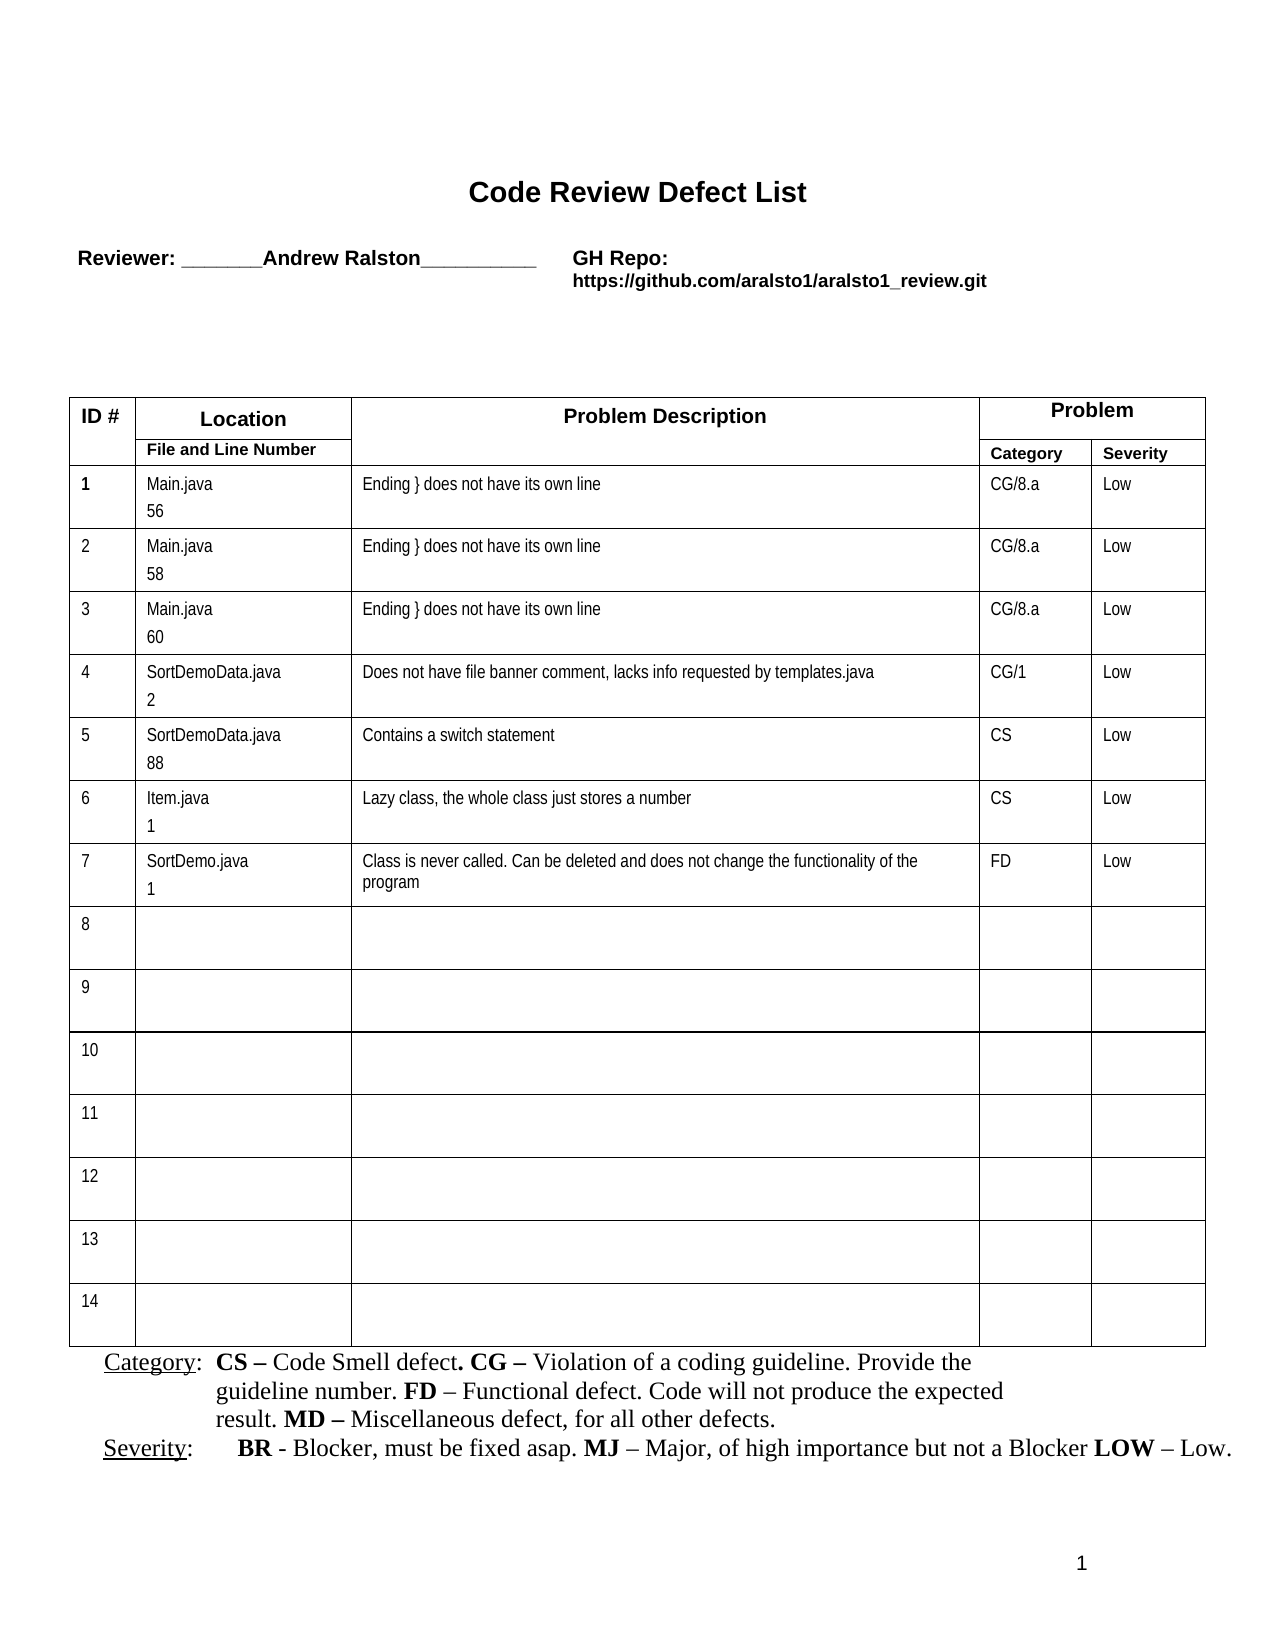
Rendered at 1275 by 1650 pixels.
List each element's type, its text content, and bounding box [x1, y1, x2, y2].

table_cell Ending } does not have its own line [352, 592, 979, 654]
table_cell [352, 907, 979, 968]
table_cell [352, 1221, 979, 1283]
table_cell File and Line Number [136, 440, 351, 465]
table_cell [352, 1095, 979, 1157]
table_cell [352, 1158, 979, 1220]
table_cell Contains a switch statement [352, 718, 979, 780]
table_cell [980, 970, 1091, 1031]
subtitle Code Review Defect List [187, 175, 1087, 208]
table_cell Main.java 58 [136, 529, 351, 591]
table_cell Problem Description [352, 398, 979, 465]
table_cell 8 [70, 907, 135, 968]
table_cell CS [980, 718, 1091, 780]
table_cell [1092, 970, 1205, 1031]
table_cell 4 [70, 655, 135, 717]
table_cell Low [1092, 718, 1205, 780]
table_cell [352, 1033, 979, 1094]
table_cell Does not have file banner comment, lacks info requested by templates.java [352, 655, 979, 717]
table_cell 13 [70, 1221, 135, 1283]
table_cell [136, 907, 351, 968]
table_header GH Repo: https://github.com/aralsto1/aralsto1_review.git [565, 242, 1060, 328]
table_cell [1092, 1284, 1205, 1346]
table_cell 14 [70, 1284, 135, 1346]
table_cell [352, 970, 979, 1031]
table_cell Item.java 1 [136, 781, 351, 843]
table_cell ID # [70, 398, 135, 465]
table_cell 3 [70, 592, 135, 654]
table_cell 7 [70, 844, 135, 906]
table_cell SortDemoData.java 2 [136, 655, 351, 717]
table_cell [136, 1284, 351, 1346]
table_cell 10 [70, 1033, 135, 1094]
table_cell Severity [1092, 440, 1205, 465]
table_cell [70, 328, 565, 363]
table_cell [1060, 363, 1205, 397]
table_cell [136, 1221, 351, 1283]
table_cell 1 [70, 466, 135, 528]
table_cell Ending } does not have its own line [352, 529, 979, 591]
table_cell Low [1092, 655, 1205, 717]
table_cell SortDemoData.java 88 [136, 718, 351, 780]
table_cell [136, 1033, 351, 1094]
table_cell [565, 363, 1060, 397]
table_cell CS [980, 781, 1091, 843]
table_cell CG/8.a [980, 529, 1091, 591]
table_cell [1092, 1095, 1205, 1157]
table_cell SortDemo.java 1 [136, 844, 351, 906]
table_cell CG/8.a [980, 466, 1091, 528]
table_cell 2 [70, 529, 135, 591]
table_cell Class is never called. Can be deleted and does not change the functionality of the program [352, 844, 979, 906]
table_cell CG/1 [980, 655, 1091, 717]
table_cell [136, 970, 351, 1031]
text Severity: BR - Blocker, must be fixed asap. MJ – Major, of high importance but not a Blocker LOW – Low. [103, 1433, 1237, 1462]
table_cell Low [1092, 844, 1205, 906]
table_cell [136, 1095, 351, 1157]
table_cell [980, 907, 1091, 968]
table_cell Main.java 60 [136, 592, 351, 654]
table_cell 6 [70, 781, 135, 843]
table_cell Low [1092, 781, 1205, 843]
table_cell [70, 363, 565, 397]
table_cell [980, 1095, 1091, 1157]
table_cell [980, 1158, 1091, 1220]
table_cell [565, 328, 1060, 363]
table_header Reviewer: _______Andrew Ralston__________ [70, 242, 565, 328]
text Category: CS – Code Smell defect. CG – Violation of a coding guideline. Provide the guideline number. FD – Functional defect. Code will not produce the expected result. MD – Miscellaneous defect, for all other defects. [104, 1347, 1068, 1433]
table_cell Low [1092, 529, 1205, 591]
table_cell 5 [70, 718, 135, 780]
table_cell Lazy class, the whole class just stores a number [352, 781, 979, 843]
table_cell Ending } does not have its own line [352, 466, 979, 528]
table_cell Location [136, 398, 351, 439]
table_cell 12 [70, 1158, 135, 1220]
table_cell [136, 1158, 351, 1220]
table_cell [980, 1221, 1091, 1283]
table_cell [980, 1033, 1091, 1094]
table_cell [1092, 907, 1205, 968]
table_cell Low [1092, 466, 1205, 528]
table_cell Problem [980, 398, 1205, 439]
table_cell [980, 1284, 1091, 1346]
table_cell [1092, 1221, 1205, 1283]
table_cell [1060, 328, 1205, 363]
table_cell [352, 1284, 979, 1346]
table_cell FD [980, 844, 1091, 906]
table_cell [1092, 1033, 1205, 1094]
table_cell [1092, 1158, 1205, 1220]
table_cell Low [1092, 592, 1205, 654]
table_header [1060, 242, 1205, 328]
table_cell CG/8.a [980, 592, 1091, 654]
table_cell 9 [70, 970, 135, 1031]
table_cell Category [980, 440, 1091, 465]
table_cell Main.java 56 [136, 466, 351, 528]
table_cell 11 [70, 1095, 135, 1157]
